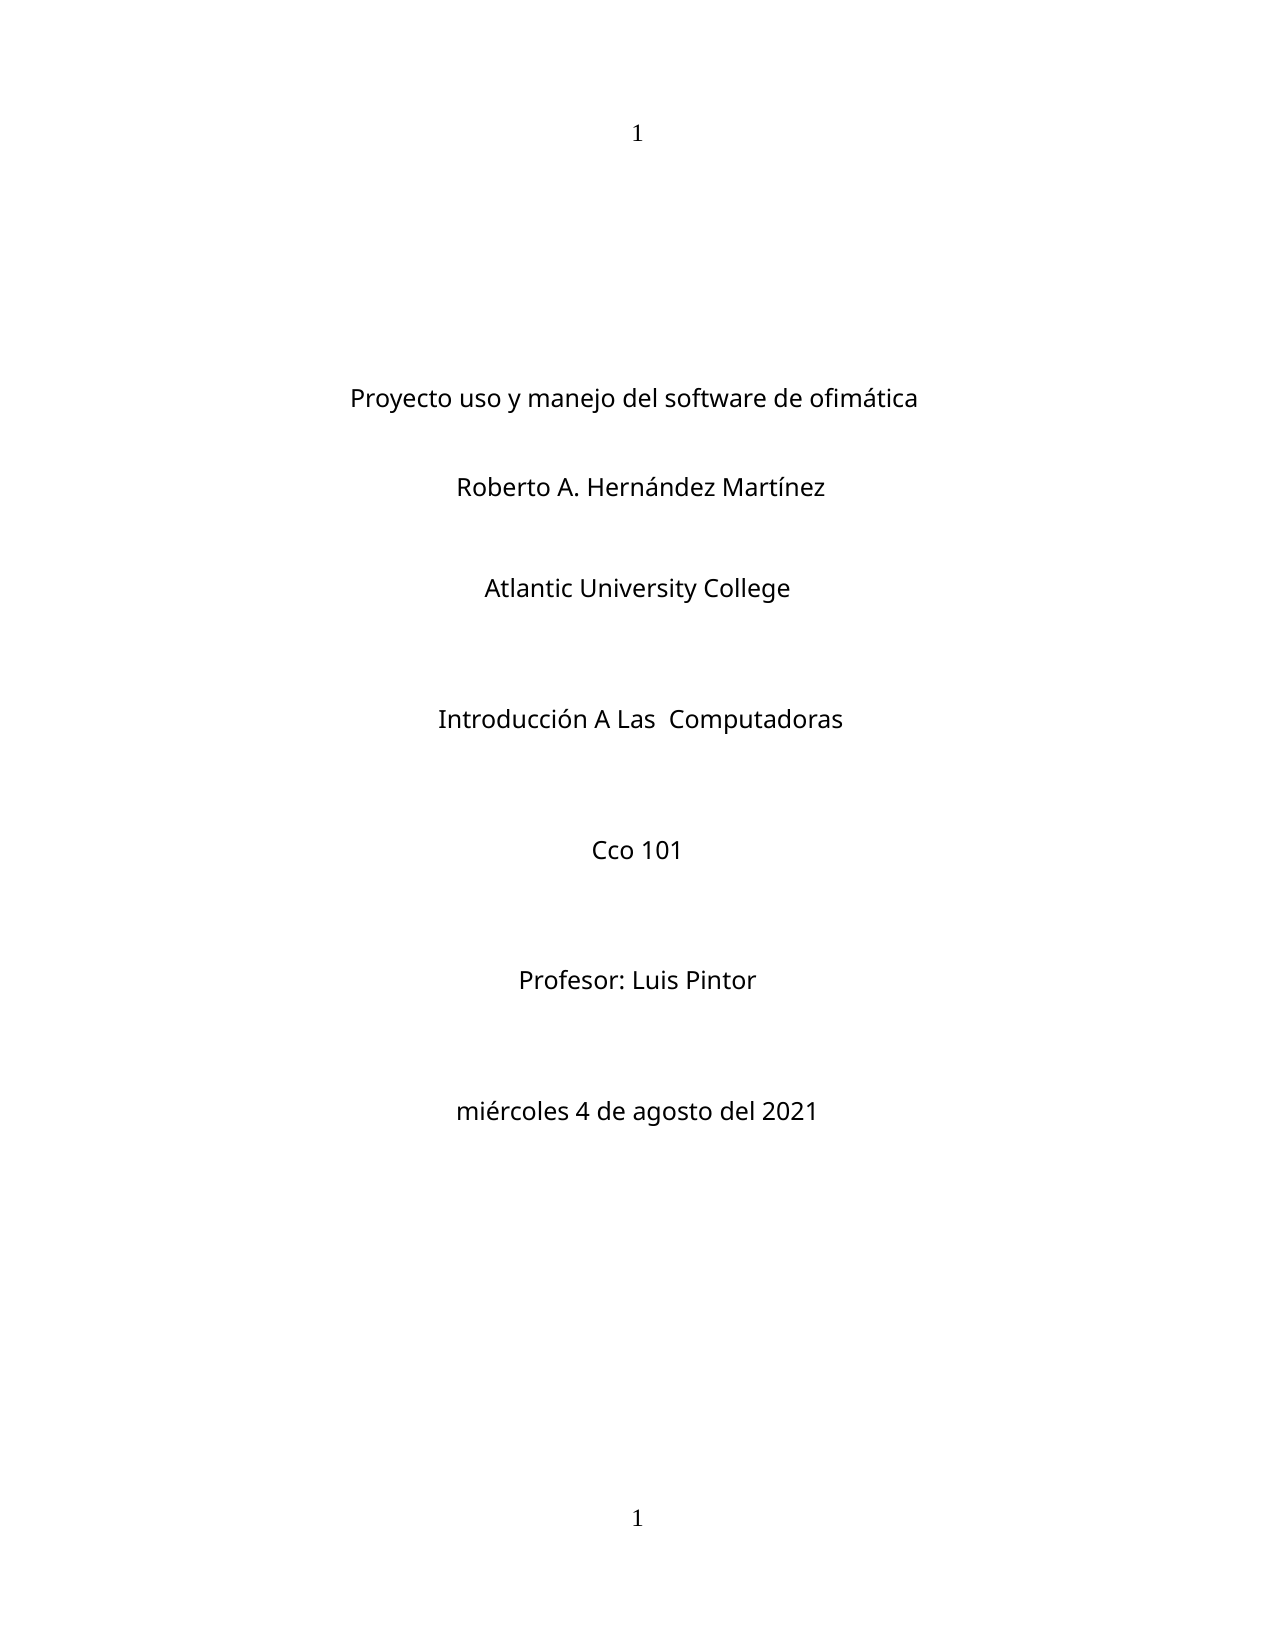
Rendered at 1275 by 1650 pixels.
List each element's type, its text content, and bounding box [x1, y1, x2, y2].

text Cco 101 [118, 832, 1157, 866]
text miércoles 4 de agosto del 2021 [118, 1094, 1157, 1128]
text Introducción A Las Computadoras [118, 702, 1157, 736]
subtitle Atlantic University College [118, 571, 1157, 605]
text Proyecto uso y manejo del software de ofimática [118, 381, 1157, 415]
subtitle Roberto A. Hernández Martínez [118, 470, 1157, 504]
text Profesor: Luis Pintor [118, 963, 1157, 997]
